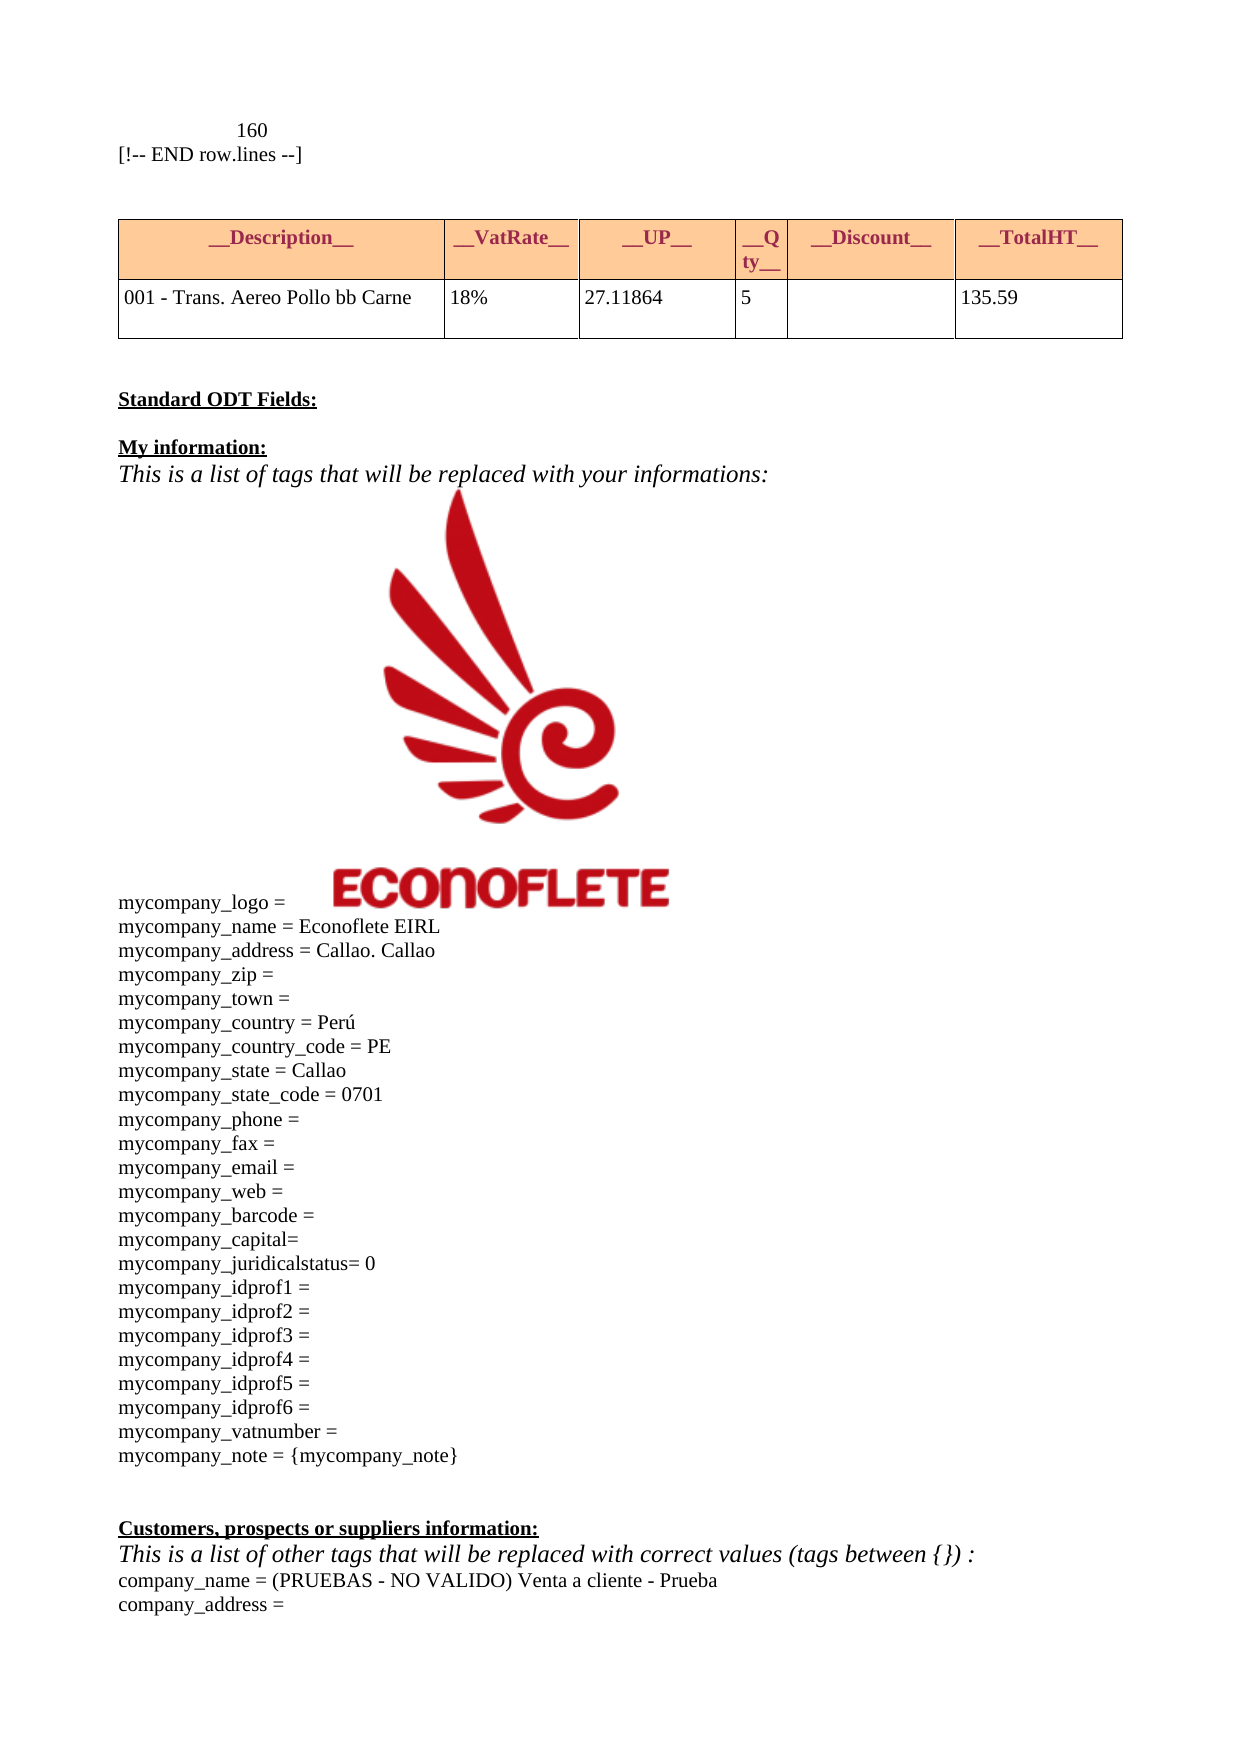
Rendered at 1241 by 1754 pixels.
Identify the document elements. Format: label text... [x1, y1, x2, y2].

text mycompany_address = Callao. Callao [118, 938, 1122, 962]
text mycompany_fax = [118, 1131, 1122, 1154]
table_cell 27.11864 [580, 280, 735, 338]
table_header __UP__ [580, 220, 735, 279]
text mycompany_web = [118, 1179, 1122, 1203]
text mycompany_juridicalstatus= 0 [118, 1251, 1122, 1275]
text mycompany_state_code = 0701 [118, 1082, 1122, 1106]
text mycompany_idprof3 = [118, 1323, 1122, 1347]
text Standard ODT Fields: [118, 387, 1122, 411]
text mycompany_vatnumber = [118, 1419, 1122, 1443]
text mycompany_capital= [118, 1227, 1122, 1251]
text mycompany_barcode = [118, 1203, 1122, 1227]
text mycompany_town = [118, 986, 1122, 1010]
table_header __VatRate__ [445, 220, 578, 279]
text mycompany_logo = [118, 487, 1122, 914]
text mycompany_country = Perú [118, 1010, 1122, 1034]
text mycompany_phone = [118, 1106, 1122, 1131]
table_header __Description__ [119, 220, 444, 279]
text mycompany_zip = [118, 962, 1122, 986]
table_header __Discount__ [788, 220, 954, 279]
text 160 [118, 118, 1122, 142]
text mycompany_idprof4 = [118, 1347, 1122, 1371]
text mycompany_idprof2 = [118, 1299, 1122, 1323]
table_cell 135.59 [956, 280, 1122, 338]
text [!-- END row.lines --] [118, 142, 1122, 166]
table_cell 001 - Trans. Aereo Pollo bb Carne [119, 280, 444, 338]
text mycompany_idprof6 = [118, 1395, 1122, 1419]
text company_name = (PRUEBAS - NO VALIDO) Venta a cliente - Prueba [118, 1568, 1122, 1592]
text This is a list of other tags that will be replaced with correct values (tags between {}) : [118, 1539, 1122, 1568]
table_cell 18% [445, 280, 578, 338]
text This is a list of tags that will be replaced with your informations: [118, 459, 1122, 487]
text mycompany_idprof5 = [118, 1371, 1122, 1395]
table_cell 5 [736, 280, 787, 338]
text company_address = [118, 1592, 1122, 1616]
text mycompany_state = Callao [118, 1058, 1122, 1082]
picture [290, 487, 713, 910]
text mycompany_idprof1 = [118, 1275, 1122, 1299]
text mycompany_name = Econoflete EIRL [118, 914, 1122, 938]
text mycompany_country_code = PE [118, 1034, 1122, 1058]
text mycompany_note = {mycompany_note} [118, 1443, 1122, 1467]
table_cell [788, 280, 954, 338]
text My information: [118, 435, 1122, 459]
text Customers, prospects or suppliers information: [118, 1516, 1122, 1539]
text mycompany_email = [118, 1154, 1122, 1179]
table_header __TotalHT__ [956, 220, 1122, 279]
table_header __Qty__ [736, 220, 787, 279]
